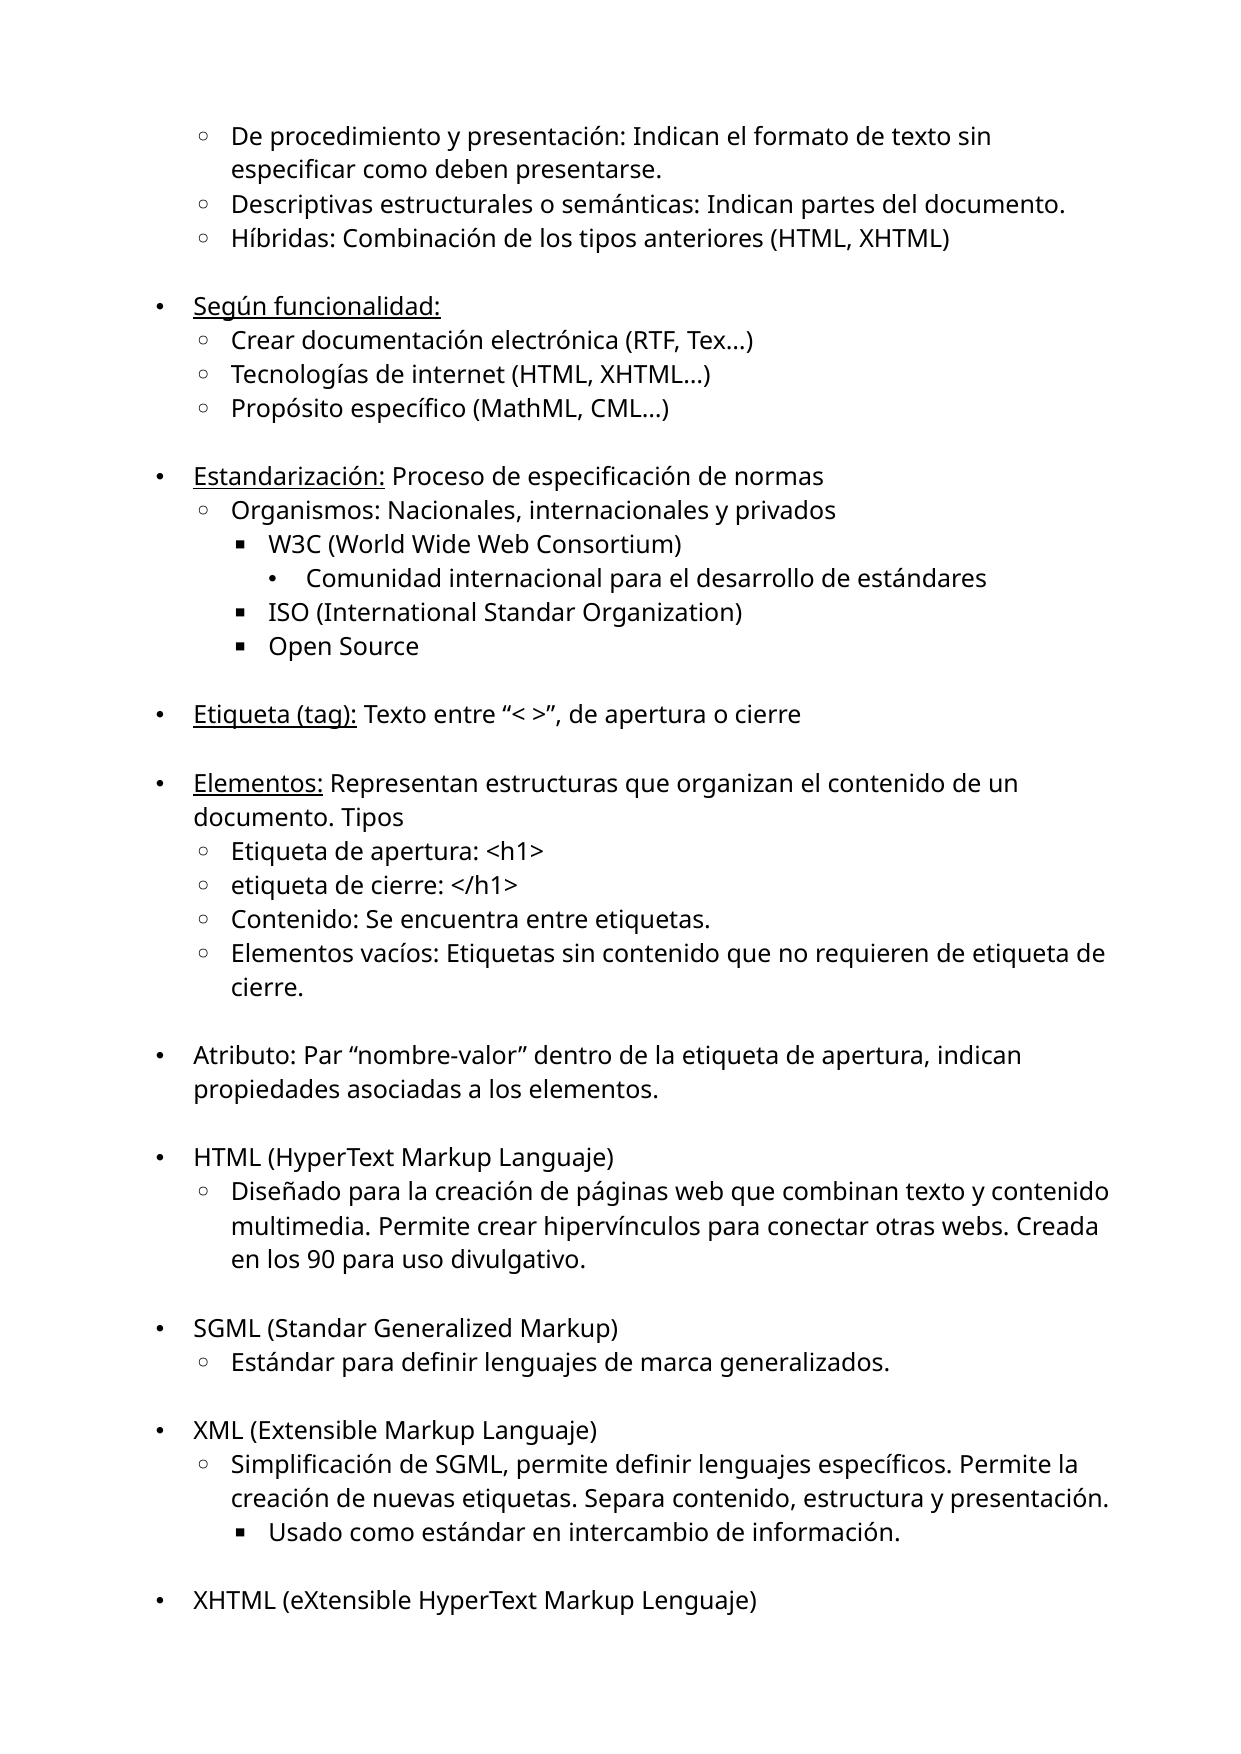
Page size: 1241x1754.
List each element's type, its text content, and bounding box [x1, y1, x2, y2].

list Híbridas: Combinación de los tipos anteriores (HTML, XHTML) [193, 220, 1122, 254]
list Atributo: Par “nombre-valor” dentro de la etiqueta de apertura, indican propiedades asociadas a los elementos. [156, 1038, 1122, 1106]
list Simplificación de SGML, permite definir lenguajes específicos. Permite la creación de nuevas etiquetas. Separa contenido, estructura y presentación. [193, 1447, 1122, 1515]
list SGML (Standar Generalized Markup) [156, 1310, 1122, 1344]
list Estandarización: Proceso de especificación de normas [156, 459, 1122, 493]
list Diseñado para la creación de páginas web que combinan texto y contenido multimedia. Permite crear hipervínculos para conectar otras webs. Creada en los 90 para uso divulgativo. [193, 1174, 1122, 1276]
list W3C (World Wide Web Consortium) [231, 527, 1122, 561]
list XHTML (eXtensible HyperText Markup Lenguaje) [156, 1583, 1122, 1617]
list Según funcionalidad: [156, 288, 1122, 322]
list Organismos: Nacionales, internacionales y privados [193, 493, 1122, 527]
list Contenido: Se encuentra entre etiquetas. [193, 902, 1122, 936]
list Elementos vacíos: Etiquetas sin contenido que no requieren de etiqueta de cierre. [193, 936, 1122, 1004]
list De procedimiento y presentación: Indican el formato de texto sin especificar como deben presentarse. [193, 118, 1122, 186]
list XML (Extensible Markup Languaje) [156, 1412, 1122, 1447]
list Usado como estándar en intercambio de información. [231, 1515, 1122, 1549]
list Estándar para definir lenguajes de marca generalizados. [193, 1344, 1122, 1378]
list HTML (HyperText Markup Languaje) [156, 1140, 1122, 1174]
list Etiqueta (tag): Texto entre “< >”, de apertura o cierre [156, 697, 1122, 731]
list ISO (International Standar Organization) [231, 595, 1122, 629]
list Tecnologías de internet (HTML, XHTML…) [193, 357, 1122, 391]
list Elementos: Representan estructuras que organizan el contenido de un documento. Tipos [156, 765, 1122, 833]
list Etiqueta de apertura: <h1> [193, 833, 1122, 867]
list Open Source [231, 629, 1122, 663]
list Comunidad internacional para el desarrollo de estándares [268, 561, 1122, 595]
list Descriptivas estructurales o semánticas: Indican partes del documento. [193, 186, 1122, 220]
list etiqueta de cierre: </h1> [193, 867, 1122, 902]
list Propósito específico (MathML, CML…) [193, 391, 1122, 425]
list Crear documentación electrónica (RTF, Tex…) [193, 322, 1122, 357]
